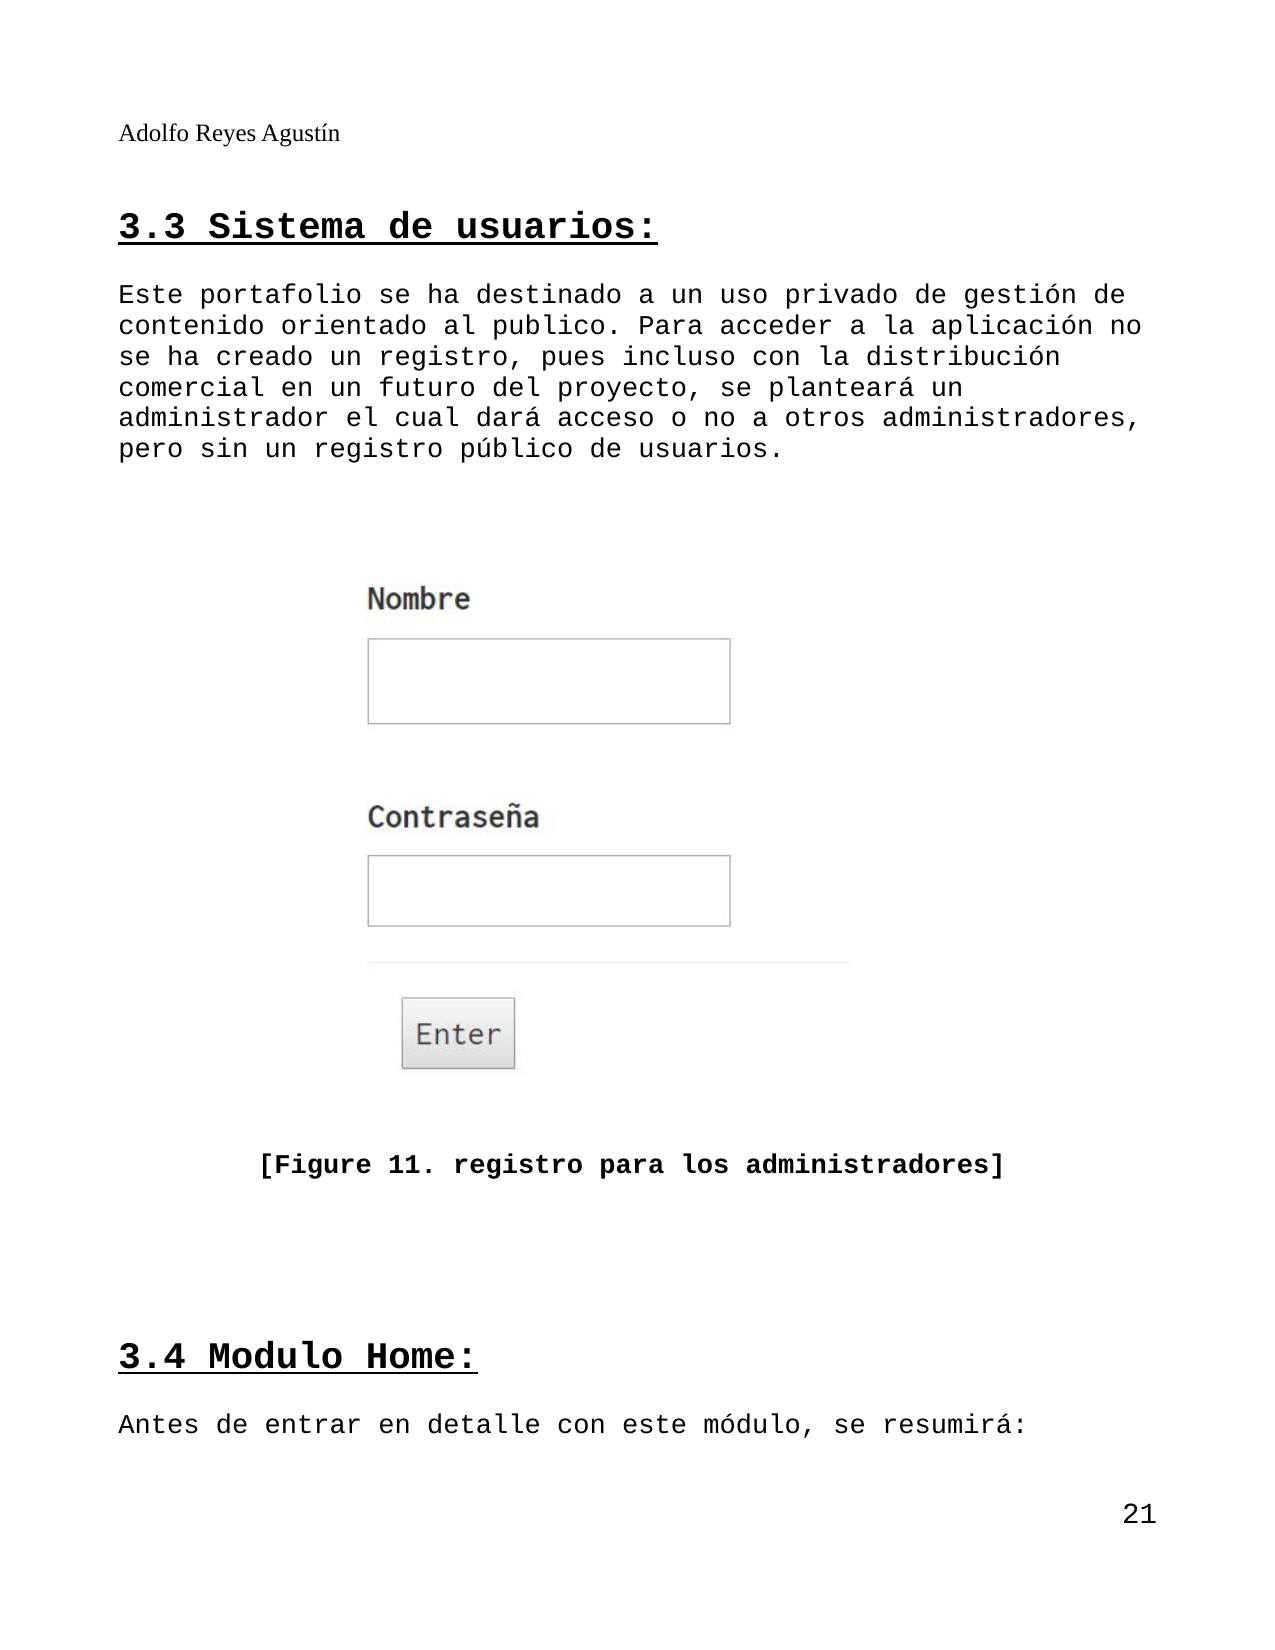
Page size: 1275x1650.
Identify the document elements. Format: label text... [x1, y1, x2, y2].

text Antes de entrar en detalle con este módulo, se resumirá: [118, 1411, 1145, 1442]
text 3.3 Sistema de usuarios: [118, 207, 1145, 250]
text Este portafolio se ha destinado a un uso privado de gestión de contenido orientado al publico. Para acceder a la aplicación no se ha creado un registro, pues incluso con la distribución comercial en un futuro del proyecto, se planteará un administrador el cual dará acceso o no a otros administradores, pero sin un registro público de usuarios. [118, 281, 1145, 466]
text 3.4 Modulo Home: [118, 1337, 1145, 1380]
picture [262, 479, 851, 1128]
text [Figure 11. registro para los administradores] [118, 1151, 1145, 1181]
